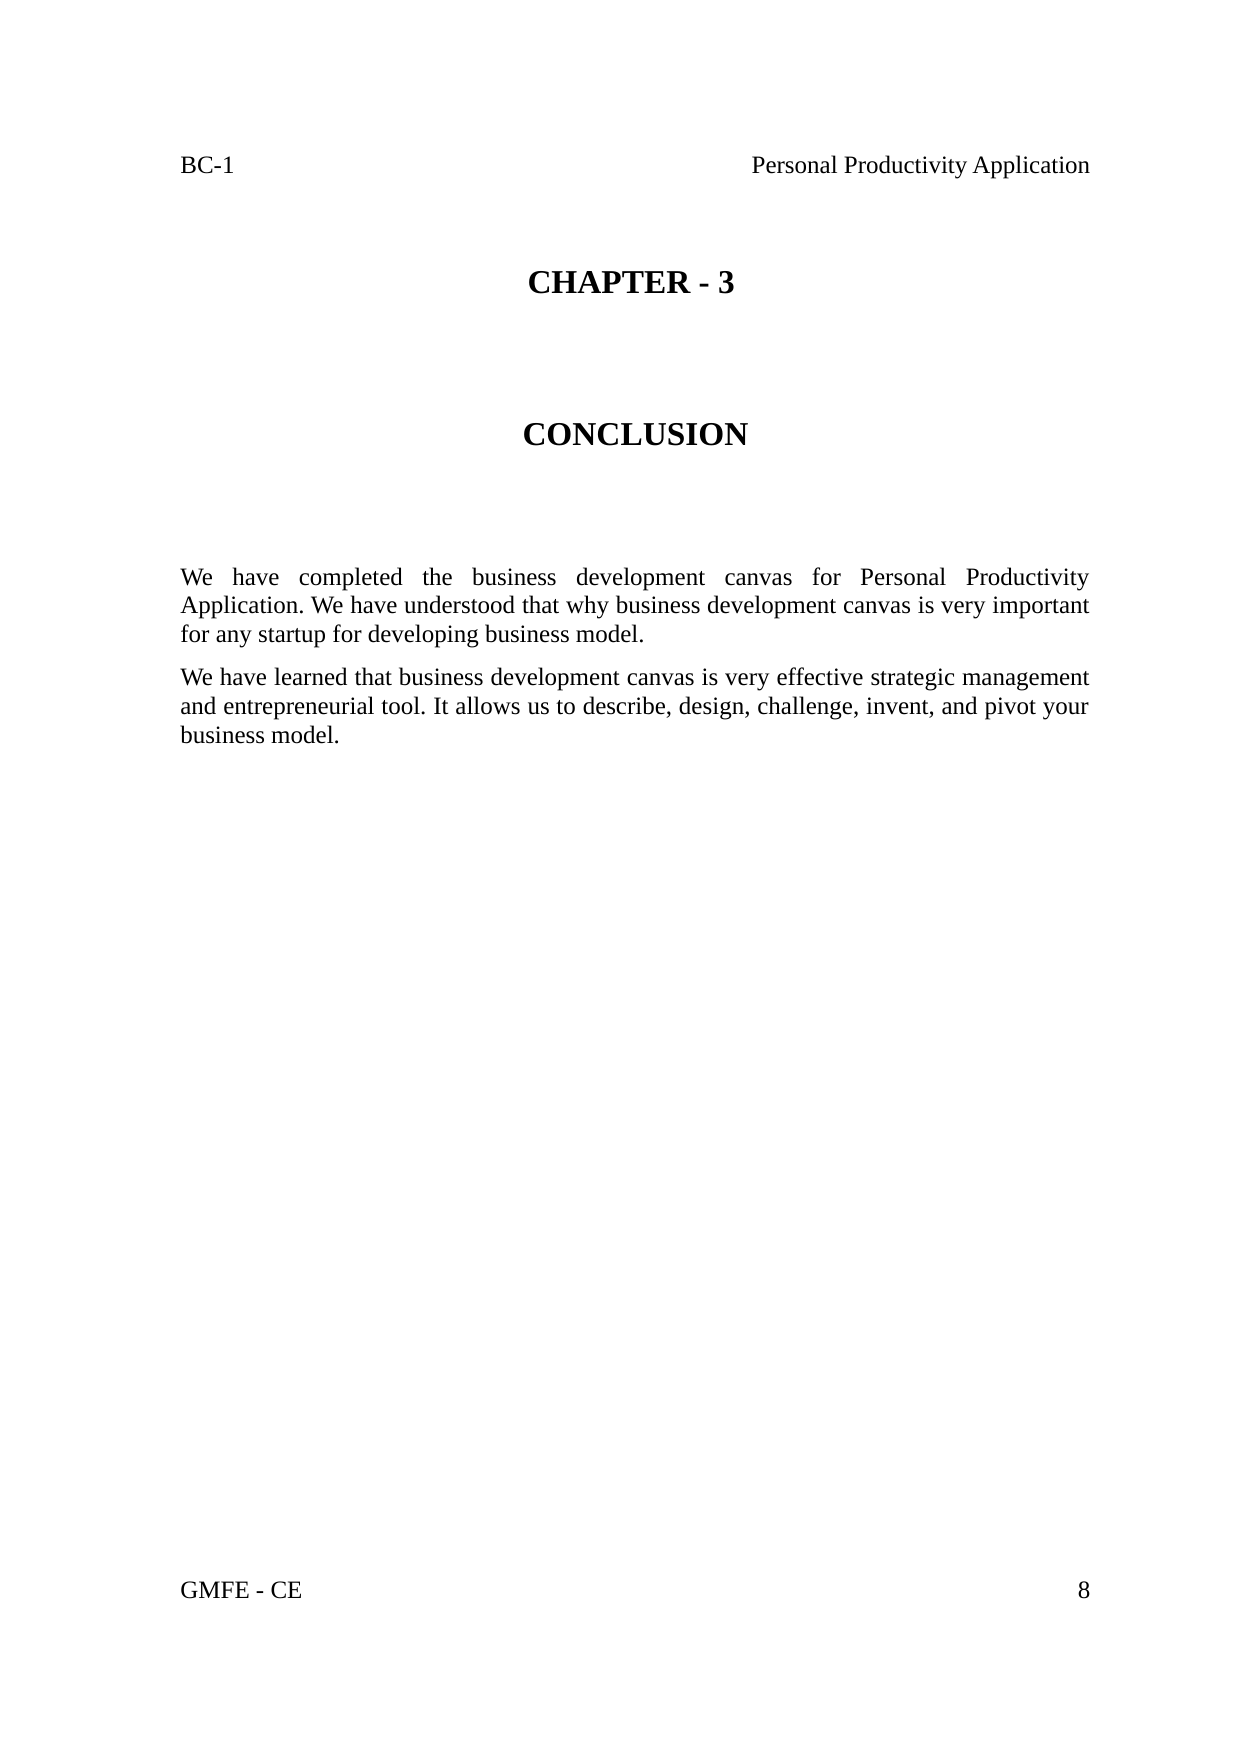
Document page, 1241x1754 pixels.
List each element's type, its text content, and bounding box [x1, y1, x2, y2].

subtitle CHAPTER - 3 [180, 262, 1090, 300]
text We have learned that business development canvas is very effective strategic management and entrepreneurial tool. It allows us to describe, design, challenge, invent, and pivot your business model. [180, 662, 1090, 749]
subtitle CONCLUSION [180, 414, 1090, 453]
text We have completed the business development canvas for Personal Productivity Application. We have understood that why business development canvas is very important for any startup for developing business model. [180, 562, 1090, 648]
